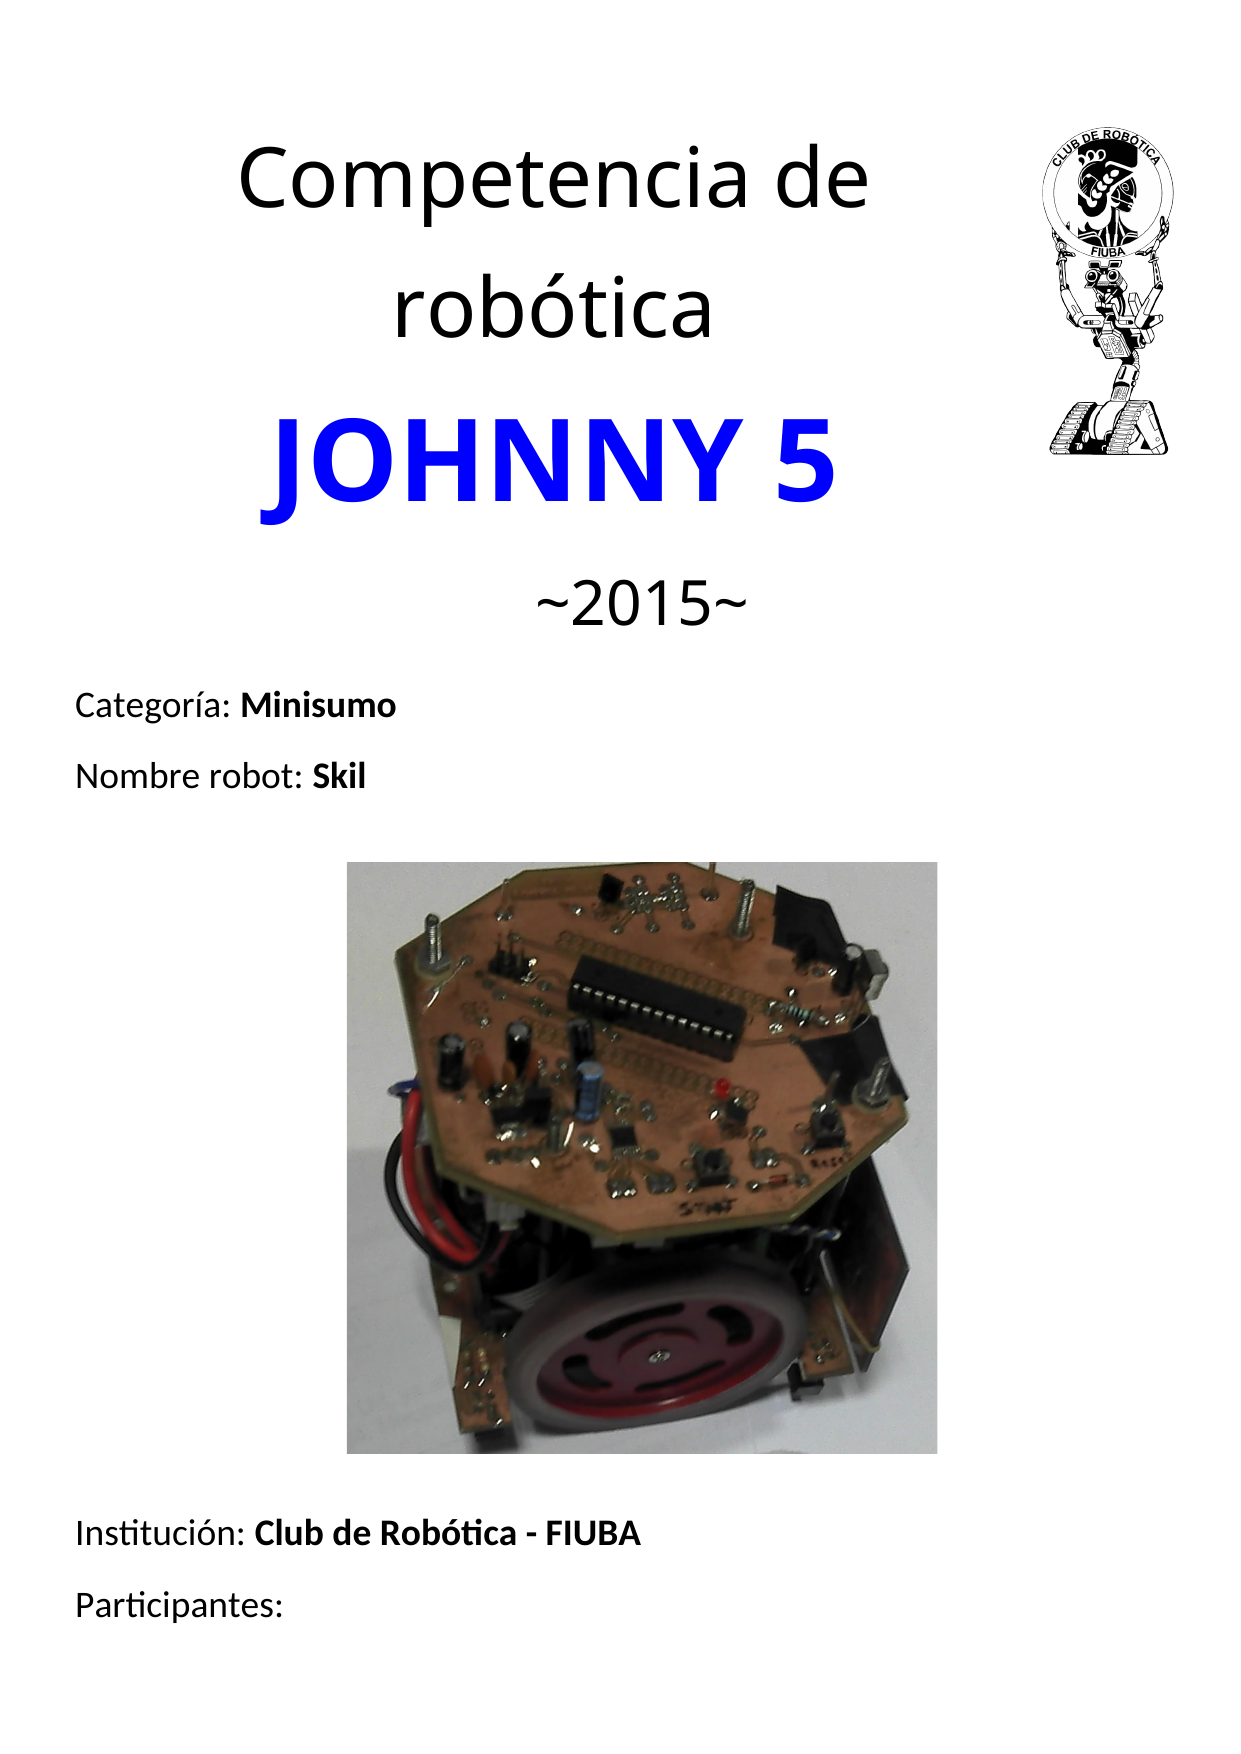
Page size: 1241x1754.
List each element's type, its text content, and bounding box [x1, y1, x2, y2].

text Participantes: [75, 1589, 1209, 1627]
text Institución: Club de Robótica - FIUBA [75, 1517, 1209, 1555]
picture [1042, 127, 1179, 455]
text ~2015~ [75, 558, 1209, 644]
text Competencia de robótica [75, 118, 1209, 362]
text Nombre robot: Skil [75, 761, 1209, 798]
text JOHNNY 5 [75, 379, 1209, 535]
picture [346, 862, 938, 1454]
text Categoría: Minisumo [75, 689, 1209, 726]
